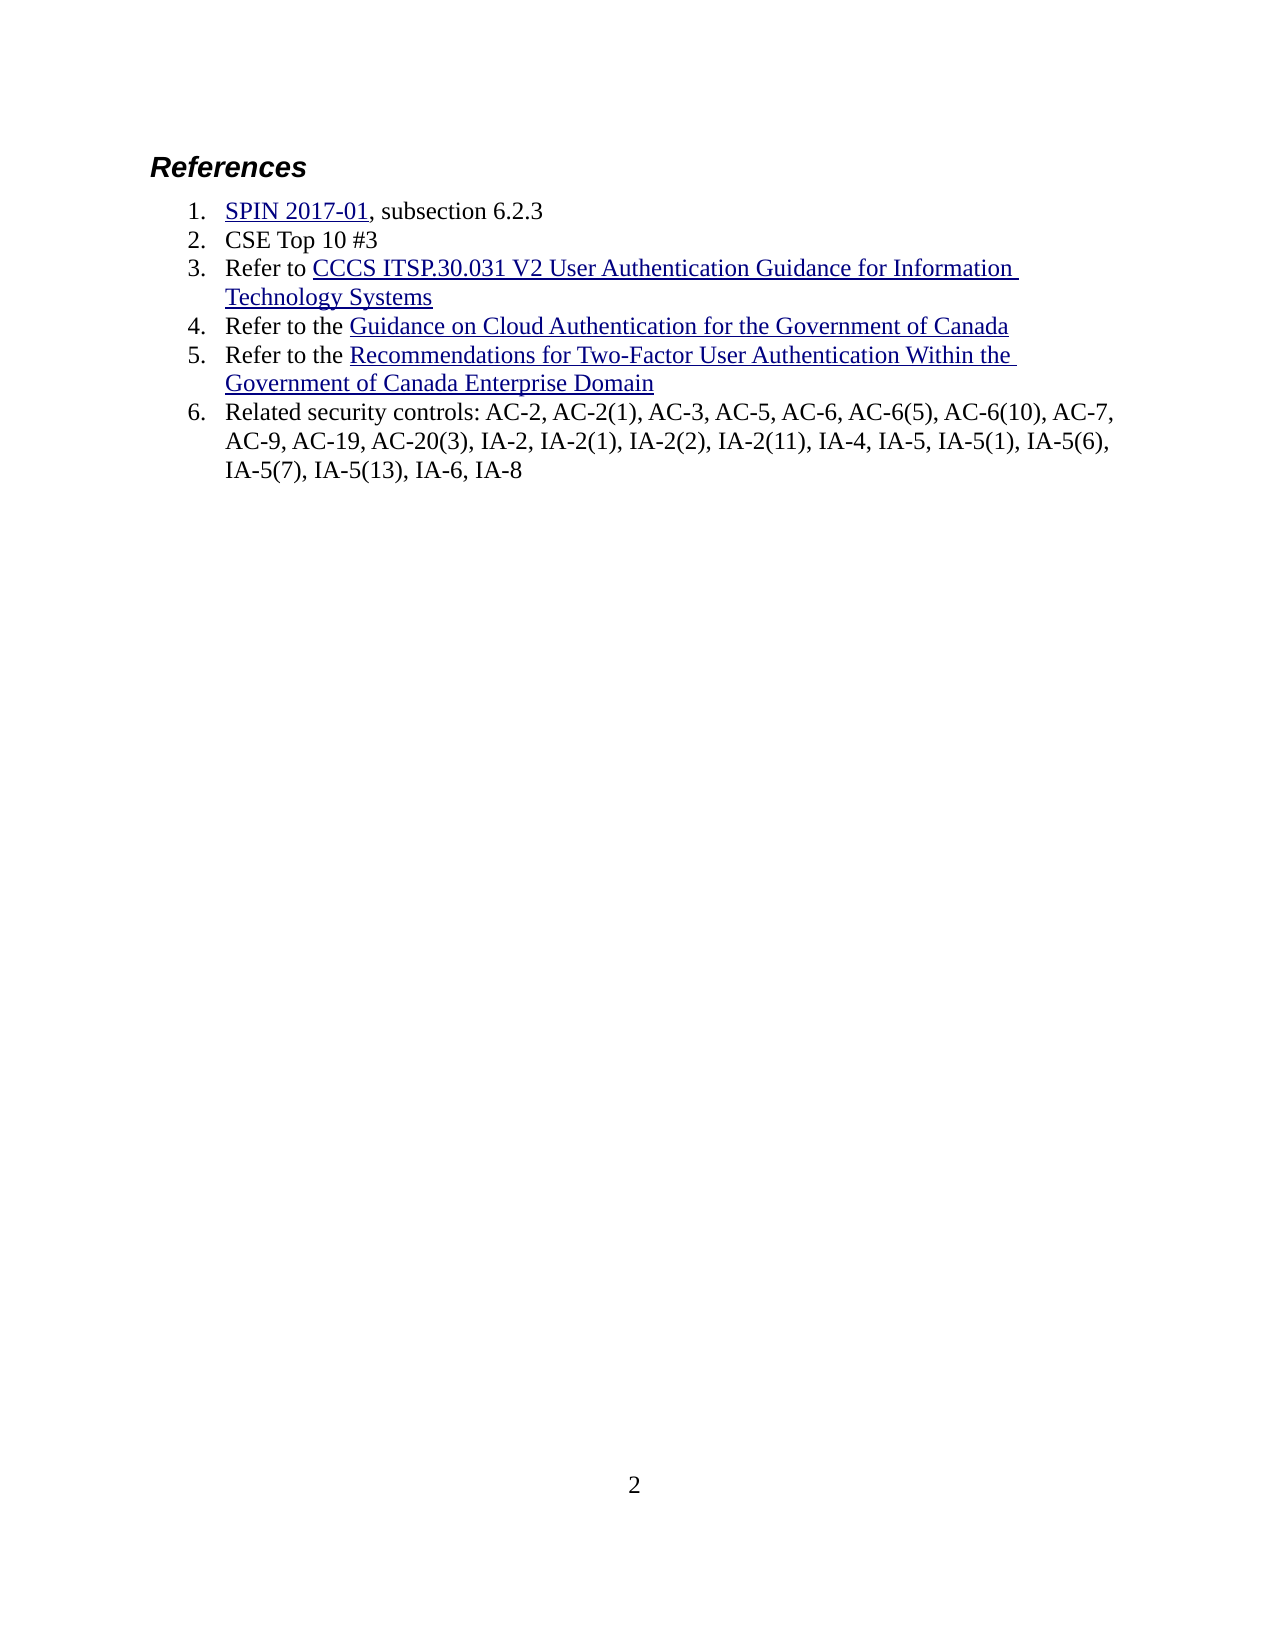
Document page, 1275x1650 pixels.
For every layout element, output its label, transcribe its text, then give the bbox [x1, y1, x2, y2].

list Refer to the Guidance on Cloud Authentication for the Government of Canada [187, 311, 1125, 340]
list Refer to the Recommendations for Two-Factor User Authentication Within the Government of Canada Enterprise Domain [187, 340, 1125, 397]
list CSE Top 10 #3 [187, 225, 1125, 253]
subtitle References [150, 150, 1125, 183]
list Related security controls: AC‑2, AC‑2(1), AC‑3, AC‑5, AC‑6, AC‑6(5), AC‑6(10), AC‑7, AC‑9, AC‑19, AC‑20(3), IA‑2, IA‑2(1), IA‑2(2), IA‑2(11), IA‑4, IA‑5, IA‑5(1), IA‑5(6), IA‑5(7), IA‑5(13), IA‑6, IA‑8 [187, 397, 1125, 483]
list SPIN 2017-01, subsection 6.2.3 [187, 196, 1125, 225]
list Refer to CCCS ITSP.30.031 V2 User Authentication Guidance for Information Technology Systems [187, 253, 1125, 311]
